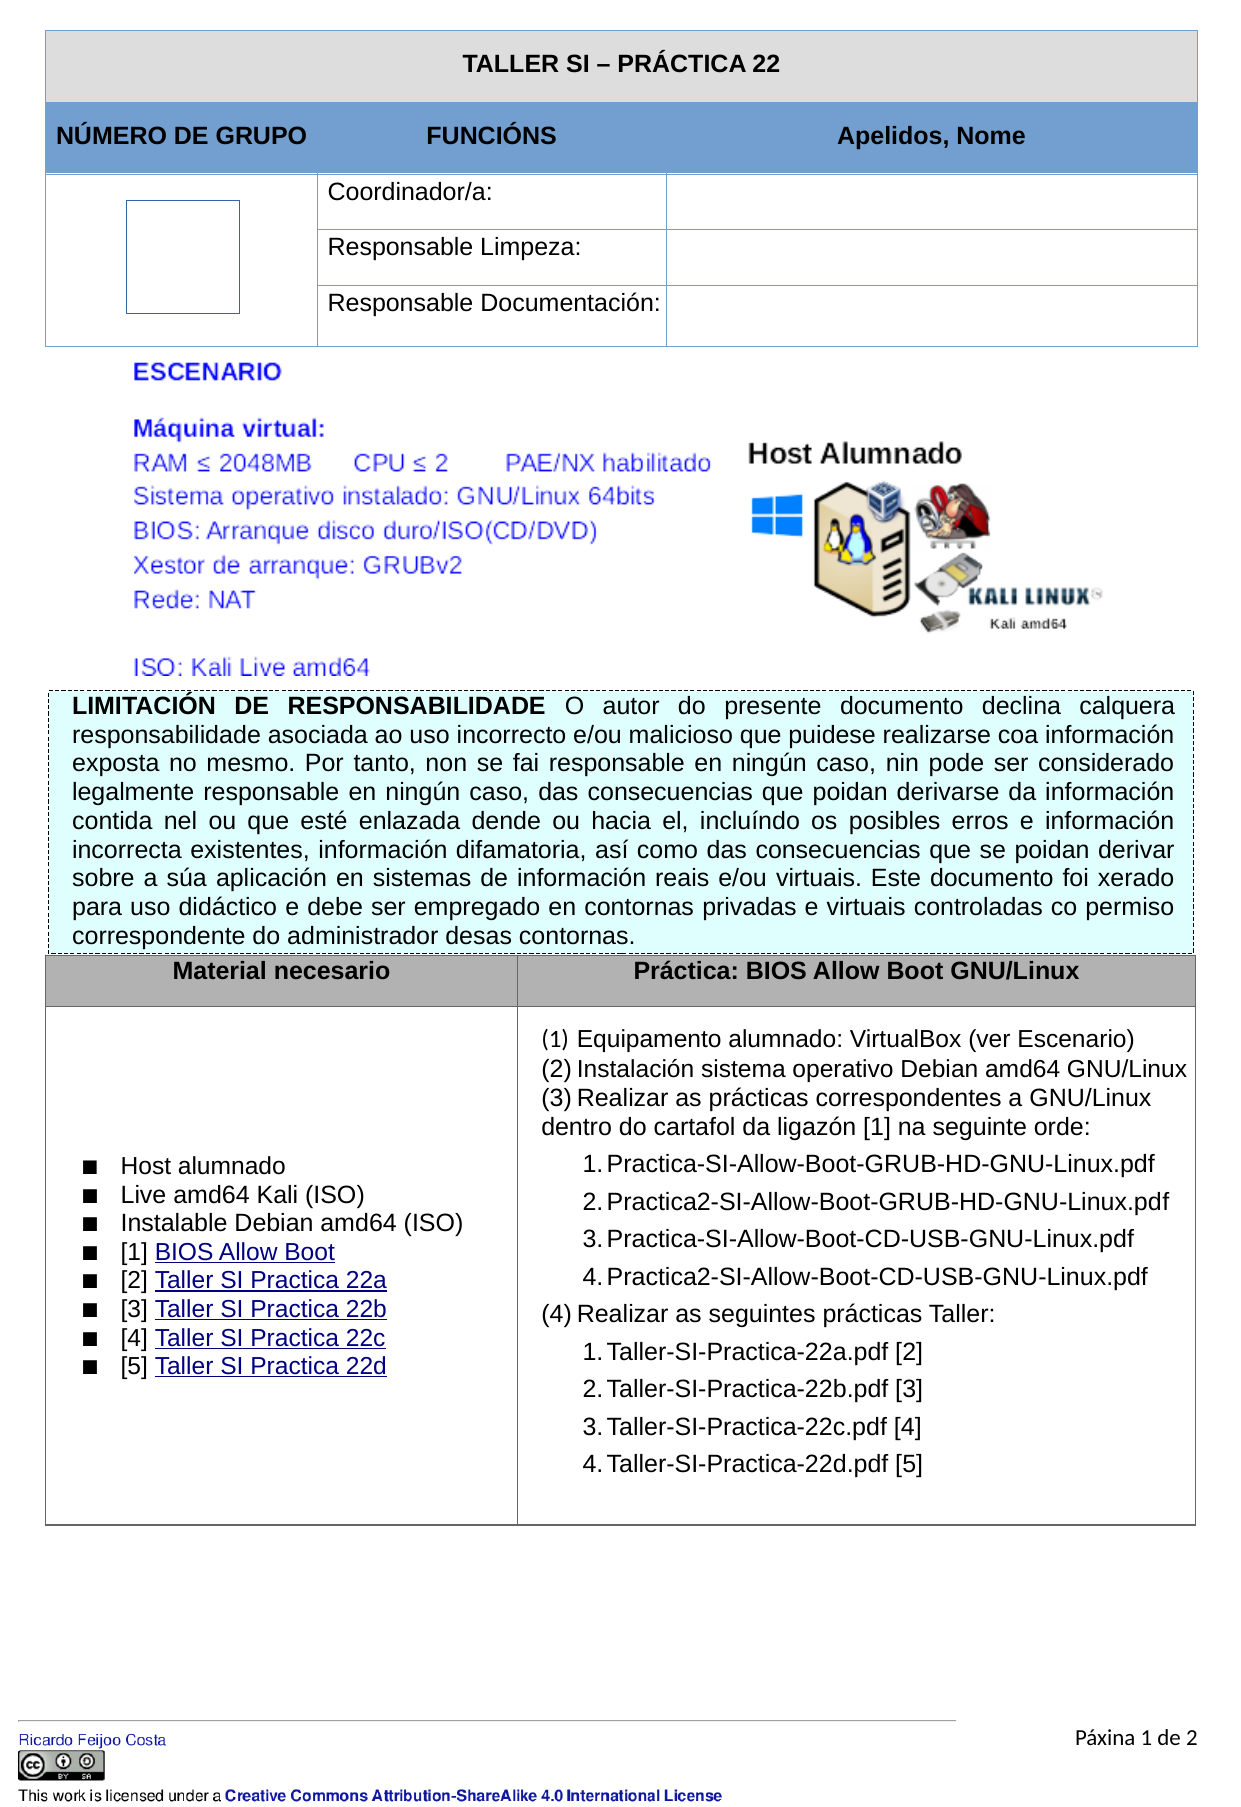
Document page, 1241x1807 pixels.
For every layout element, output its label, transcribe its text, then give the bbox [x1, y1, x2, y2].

table_cell Responsable Limpeza: [318, 230, 666, 284]
table_cell FUNCIÓNS [318, 103, 666, 173]
table_cell [667, 286, 1197, 346]
table_cell Apelidos, Nome [667, 103, 1197, 173]
table_cell NÚMERO DE GRUPO [46, 103, 317, 173]
table_cell [667, 230, 1197, 284]
table_header TALLER SI – PRÁCTICA 22 [46, 31, 1197, 102]
table_header Material necesario [46, 956, 517, 1006]
picture [8, 1715, 957, 1806]
table_cell [46, 175, 317, 346]
table_cell [667, 175, 1197, 229]
table_header Práctica: BIOS Allow Boot GNU/Linux [518, 956, 1195, 1006]
table_cell Host alumnado Live amd64 Kali (ISO) Instalable Debian amd64 (ISO) [1] BIOS Allow Boot [2] Taller SI Practica 22a [3] Taller SI Practica 22b [4] Taller SI Practica 22c [5] Taller SI Practica 22d [46, 1007, 517, 1524]
table_cell Equipamento alumnado: VirtualBox (ver Escenario) Instalación sistema operativo Debian amd64 GNU/Linux Realizar as prácticas correspondentes a GNU/Linux dentro do cartafol da ligazón [1] na seguinte orde: Practica-SI-Allow-Boot-GRUB-HD-GNU-Linux.pdf Practica2-SI-Allow-Boot-GRUB-HD-GNU-Linux.pdf Practica-SI-Allow-Boot-CD-USB-GNU-Linux.pdf Practica2-SI-Allow-Boot-CD-USB-GNU-Linux.pdf Realizar as seguintes prácticas Taller: Taller-SI-Practica-22a.pdf [2] Taller-SI-Practica-22b.pdf [3] Taller-SI-Practica-22c.pdf [4] Taller-SI-Practica-22d.pdf [5] [518, 1007, 1195, 1524]
table_cell Responsable Documentación: [318, 286, 666, 346]
table_cell Coordinador/a: [318, 175, 666, 229]
picture [133, 361, 1109, 676]
